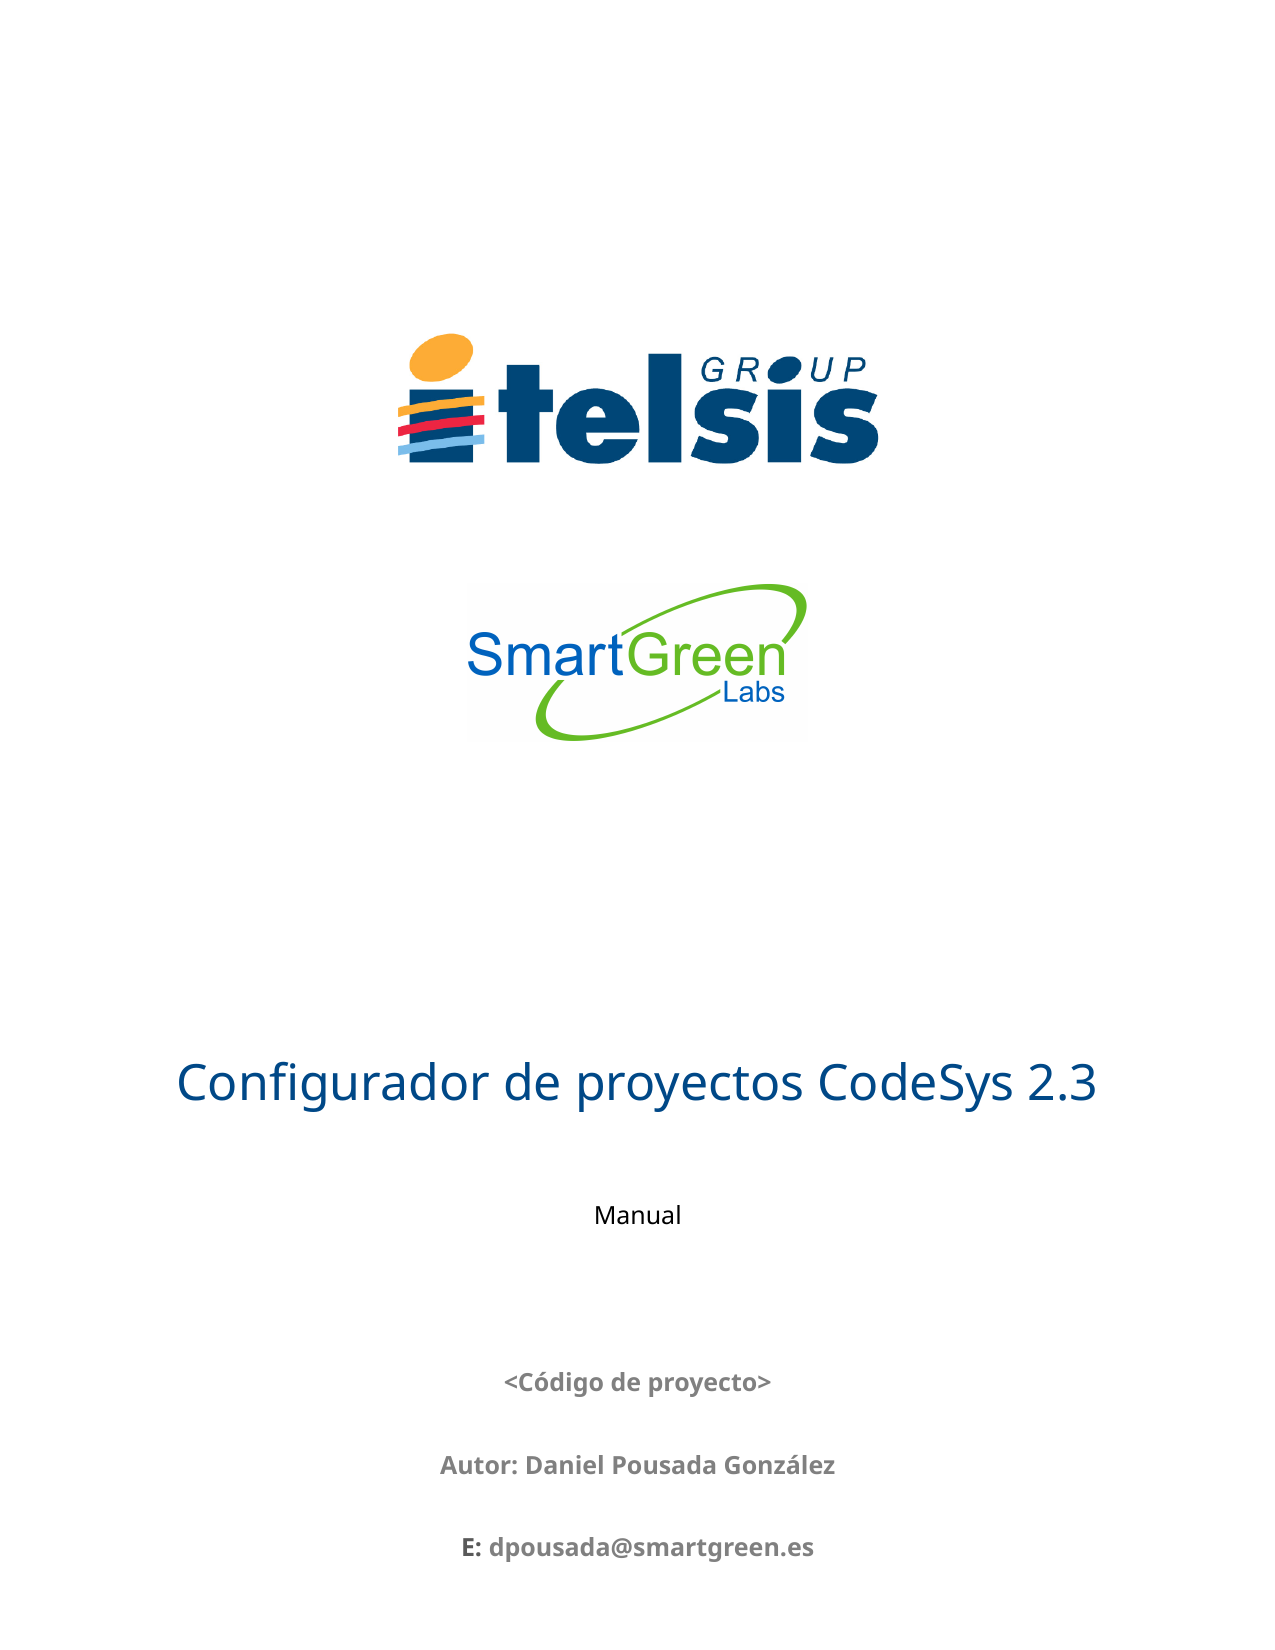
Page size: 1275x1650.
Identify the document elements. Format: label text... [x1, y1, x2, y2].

text Autor: Daniel Pousada González [112, 1447, 1162, 1481]
subtitle Manual [202, 1198, 1072, 1296]
text E: dpousada@smartgreen.es [112, 1530, 1162, 1564]
picture [467, 583, 808, 742]
text <Código de proyecto> [112, 1365, 1162, 1399]
picture [394, 329, 881, 467]
title Configurador de proyectos CodeSys 2.3 [112, 1047, 1162, 1115]
